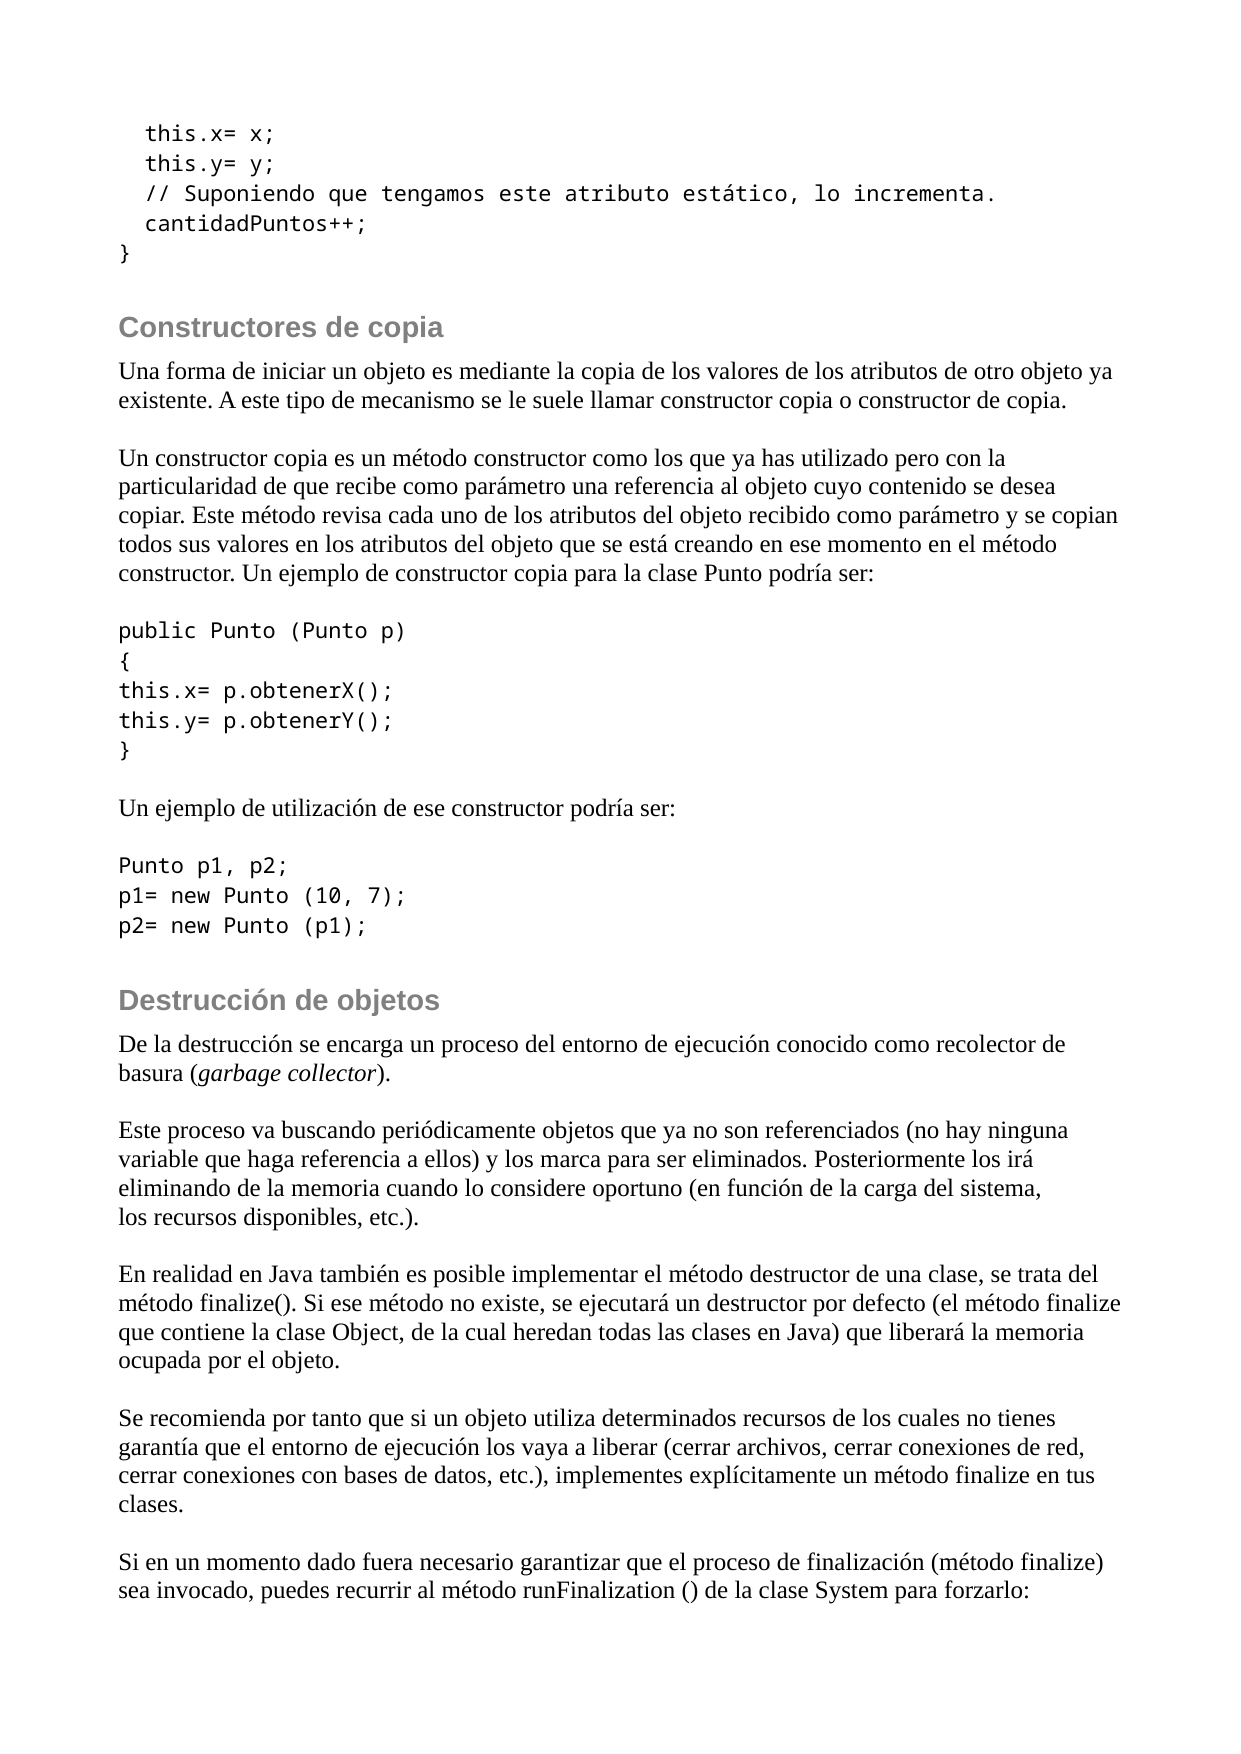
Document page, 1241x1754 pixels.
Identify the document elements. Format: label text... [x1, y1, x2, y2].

text Si en un momento dado fuera necesario garantizar que el proceso de finalización (método finalize) [118, 1547, 1122, 1575]
text Se recomienda por tanto que si un objeto utiliza determinados recursos de los cuales no tienes garantía que el entorno de ejecución los vaya a liberar (cerrar archivos, cerrar conexiones de red, cerrar conexiones con bases de datos, etc.), implementes explícitamente un método finalize en tus clases. [118, 1403, 1122, 1518]
text this.x= x; [118, 118, 1122, 148]
text cantidadPuntos++; [118, 207, 1122, 237]
text } [118, 734, 1122, 764]
text } [118, 237, 1122, 267]
text public Punto (Punto p) [118, 615, 1122, 645]
text p2= new Punto (p1); [118, 910, 1122, 940]
text De la destrucción se encarga un proceso del entorno de ejecución conocido como recolector de basura (garbage collector). [118, 1029, 1122, 1087]
text Este proceso va buscando periódicamente objetos que ya no son referenciados (no hay ninguna variable que haga referencia a ellos) y los marca para ser eliminados. Posteriormente los irá eliminando de la memoria cuando lo considere oportuno (en función de la carga del sistema, [118, 1115, 1122, 1202]
text Un constructor copia es un método constructor como los que ya has utilizado pero con la [118, 443, 1122, 471]
text Una forma de iniciar un objeto es mediante la copia de los valores de los atributos de otro objeto ya existente. A este tipo de mecanismo se le suele llamar constructor copia o constructor de copia. [118, 356, 1122, 414]
text this.x= p.obtenerX(); [118, 675, 1122, 704]
text p1= new Punto (10, 7); [118, 880, 1122, 910]
text Un ejemplo de utilización de ese constructor podría ser: [118, 793, 1122, 822]
text { [118, 645, 1122, 675]
text los recursos disponibles, etc.). [118, 1202, 1122, 1230]
text particularidad de que recibe como parámetro una referencia al objeto cuyo contenido se desea copiar. Este método revisa cada uno de los atributos del objeto recibido como parámetro y se copian todos sus valores en los atributos del objeto que se está creando en ese momento en el método constructor. Un ejemplo de constructor copia para la clase Punto podría ser: [118, 471, 1122, 586]
text this.y= y; [118, 148, 1122, 178]
text Punto p1, p2; [118, 850, 1122, 880]
text sea invocado, puedes recurrir al método runFinalization () de la clase System para forzarlo: [118, 1575, 1122, 1604]
text En realidad en Java también es posible implementar el método destructor de una clase, se trata del método finalize(). Si ese método no existe, se ejecutará un destructor por defecto (el método finalize que contiene la clase Object, de la cual heredan todas las clases en Java) que liberará la memoria ocupada por el objeto. [118, 1259, 1122, 1374]
subtitle Constructores de copia [118, 310, 1122, 344]
subtitle Destrucción de objetos [118, 983, 1122, 1017]
text this.y= p.obtenerY(); [118, 704, 1122, 734]
text // Suponiendo que tengamos este atributo estático, lo incrementa. [118, 178, 1122, 207]
